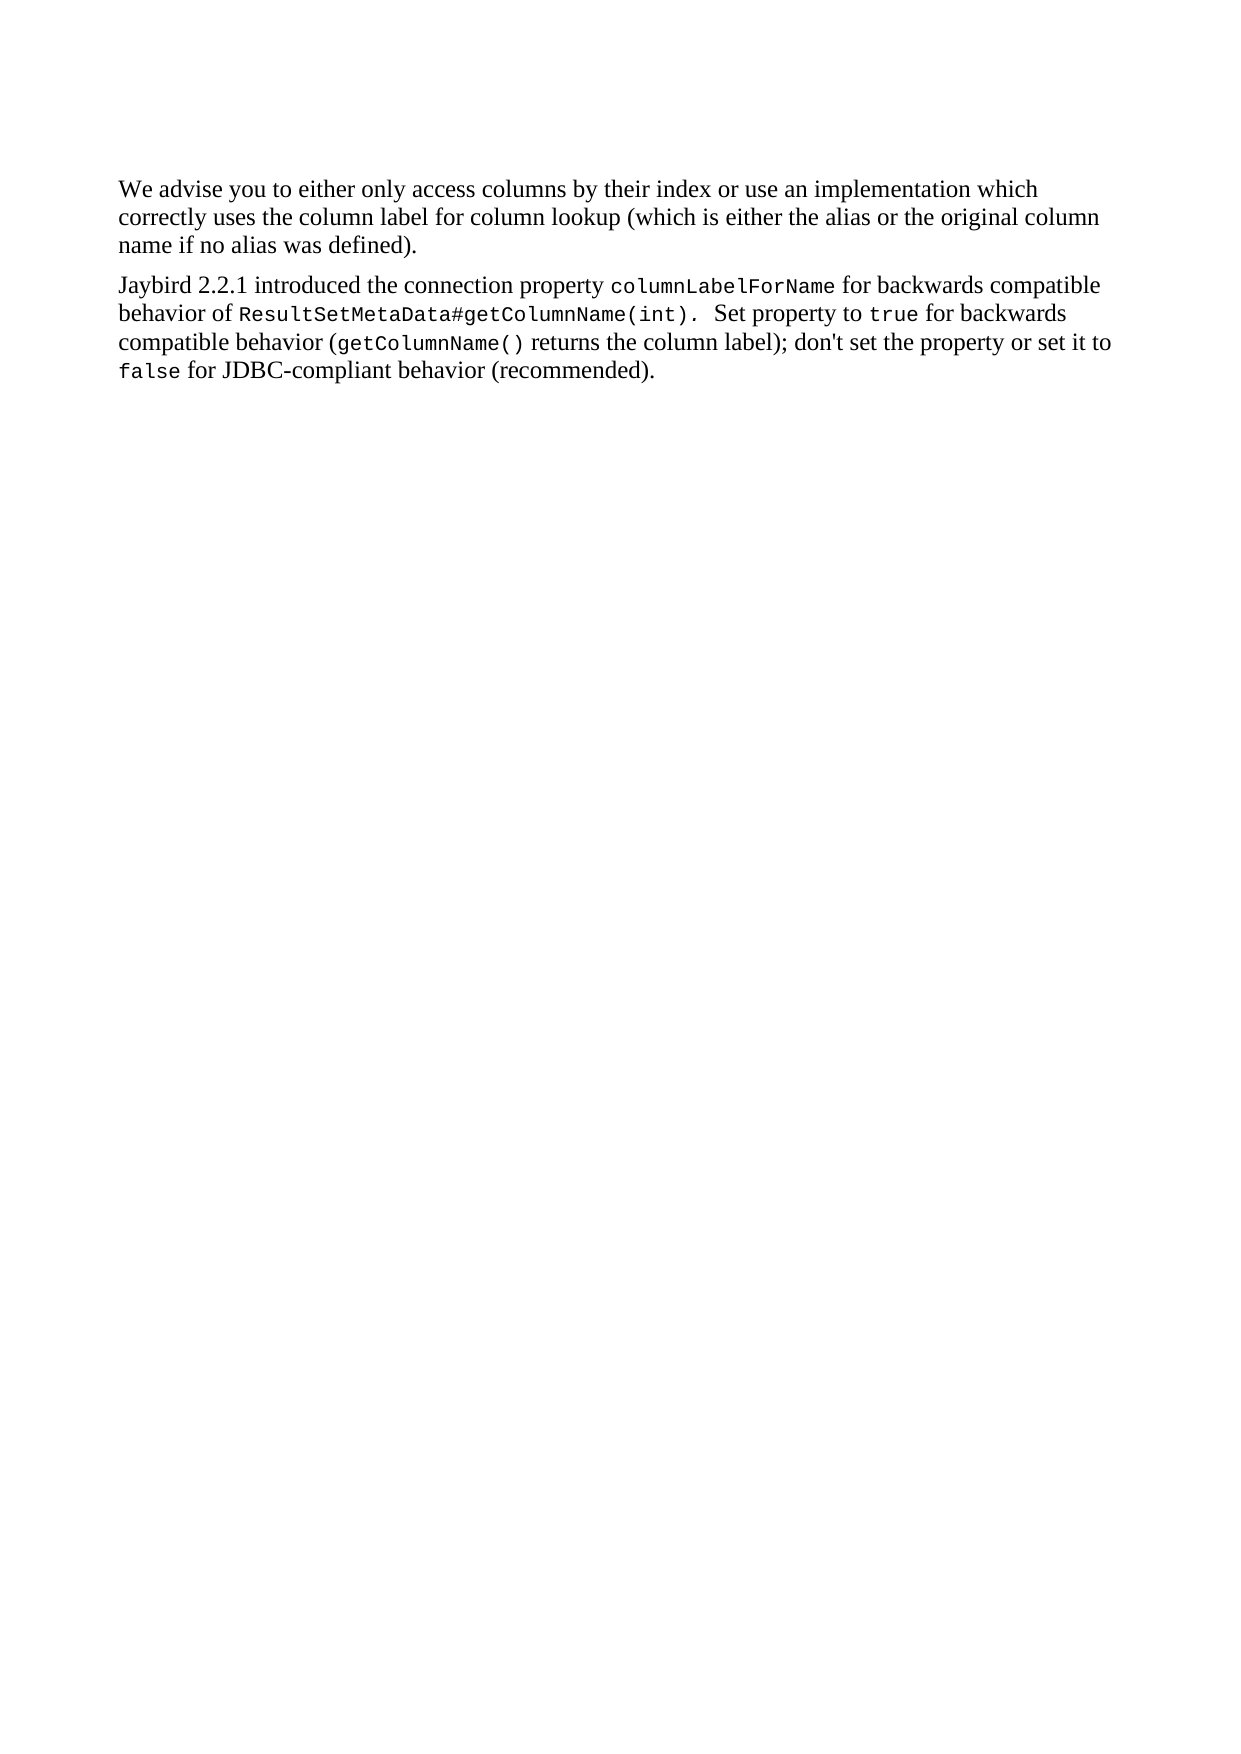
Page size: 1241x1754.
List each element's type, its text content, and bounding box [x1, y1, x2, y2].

text Jaybird 2.2.1 introduced the connection property columnLabelForName for backwards compatible behavior of ResultSetMetaData#getColumnName(int). Set property to true for backwards compatible behavior (getColumnName() returns the column label); don't set the property or set it to false for JDBC-compliant behavior (recommended). [118, 271, 1122, 385]
text We advise you to either only access columns by their index or use an implementation which correctly uses the column label for column lookup (which is either the alias or the original column name if no alias was defined). [118, 175, 1122, 258]
